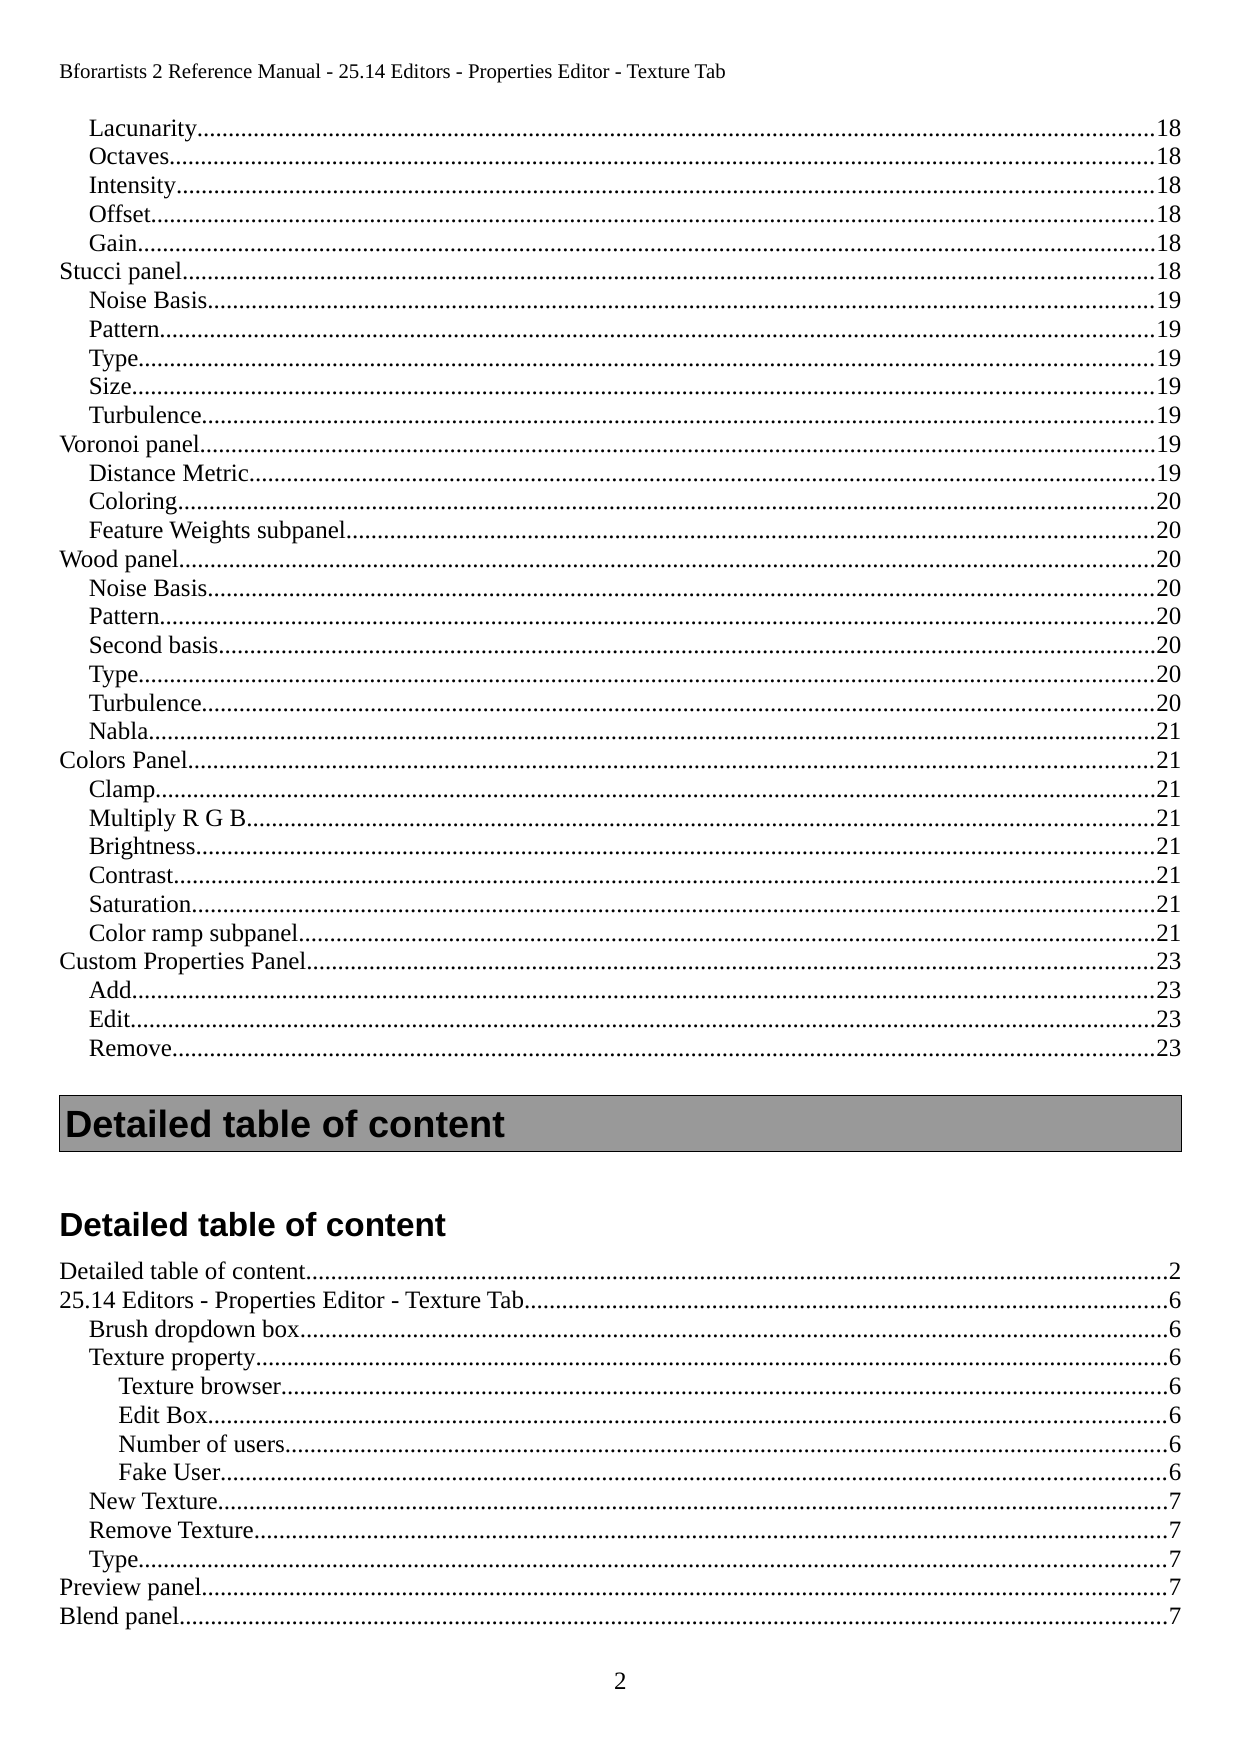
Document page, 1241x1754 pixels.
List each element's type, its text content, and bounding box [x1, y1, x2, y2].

text Color ramp subpanel 21 [88, 918, 1181, 946]
text Texture browser 6 [118, 1371, 1181, 1400]
text New Texture 7 [88, 1486, 1181, 1515]
text Remove Texture 7 [88, 1515, 1181, 1544]
text Pattern 20 [88, 601, 1181, 630]
text Preview panel 7 [59, 1572, 1181, 1601]
text Type 7 [88, 1544, 1181, 1572]
text Second basis 20 [88, 630, 1181, 659]
text Brush dropdown box 6 [88, 1314, 1181, 1342]
text Octaves 18 [88, 141, 1181, 170]
text Type 19 [88, 343, 1181, 371]
text Lacunarity 18 [88, 113, 1181, 141]
text Wood panel 20 [59, 544, 1181, 573]
text Texture property 6 [88, 1342, 1181, 1371]
text Turbulence 20 [88, 688, 1181, 716]
text Coloring 20 [88, 486, 1181, 515]
text Colors Panel 21 [59, 745, 1181, 774]
text Blend panel 7 [59, 1601, 1181, 1630]
text Multiply R G B 21 [88, 803, 1181, 831]
text Offset 18 [88, 199, 1181, 228]
text Noise Basis 19 [88, 285, 1181, 314]
text Turbulence 19 [88, 400, 1181, 429]
text 25.14 Editors - Properties Editor - Texture Tab 6 [59, 1285, 1181, 1314]
text Contrast 21 [88, 860, 1181, 889]
text Type 20 [88, 659, 1181, 688]
text Fake User 6 [118, 1457, 1181, 1486]
text Pattern 19 [88, 314, 1181, 343]
text Number of users 6 [118, 1429, 1181, 1457]
text Size 19 [88, 371, 1181, 400]
text Saturation 21 [88, 889, 1181, 918]
text Edit Box 6 [118, 1400, 1181, 1429]
text Detailed table of content 2 [59, 1256, 1181, 1285]
text Feature Weights subpanel 20 [88, 515, 1181, 544]
text Clamp 21 [88, 774, 1181, 803]
text Noise Basis 20 [88, 573, 1181, 601]
text Nabla 21 [88, 716, 1181, 745]
text Voronoi panel 19 [59, 429, 1181, 458]
text Custom Properties Panel 23 [59, 946, 1181, 975]
text Remove 23 [88, 1033, 1181, 1061]
subtitle Detailed table of content [59, 1205, 1181, 1244]
text Edit 23 [88, 1004, 1181, 1033]
text Intensity 18 [88, 170, 1181, 199]
text Stucci panel 18 [59, 256, 1181, 285]
text Add 23 [88, 975, 1181, 1004]
text Distance Metric 19 [88, 458, 1181, 486]
text Brightness 21 [88, 831, 1181, 860]
text Gain 18 [88, 228, 1181, 256]
table_header Detailed table of content [60, 1096, 1181, 1151]
